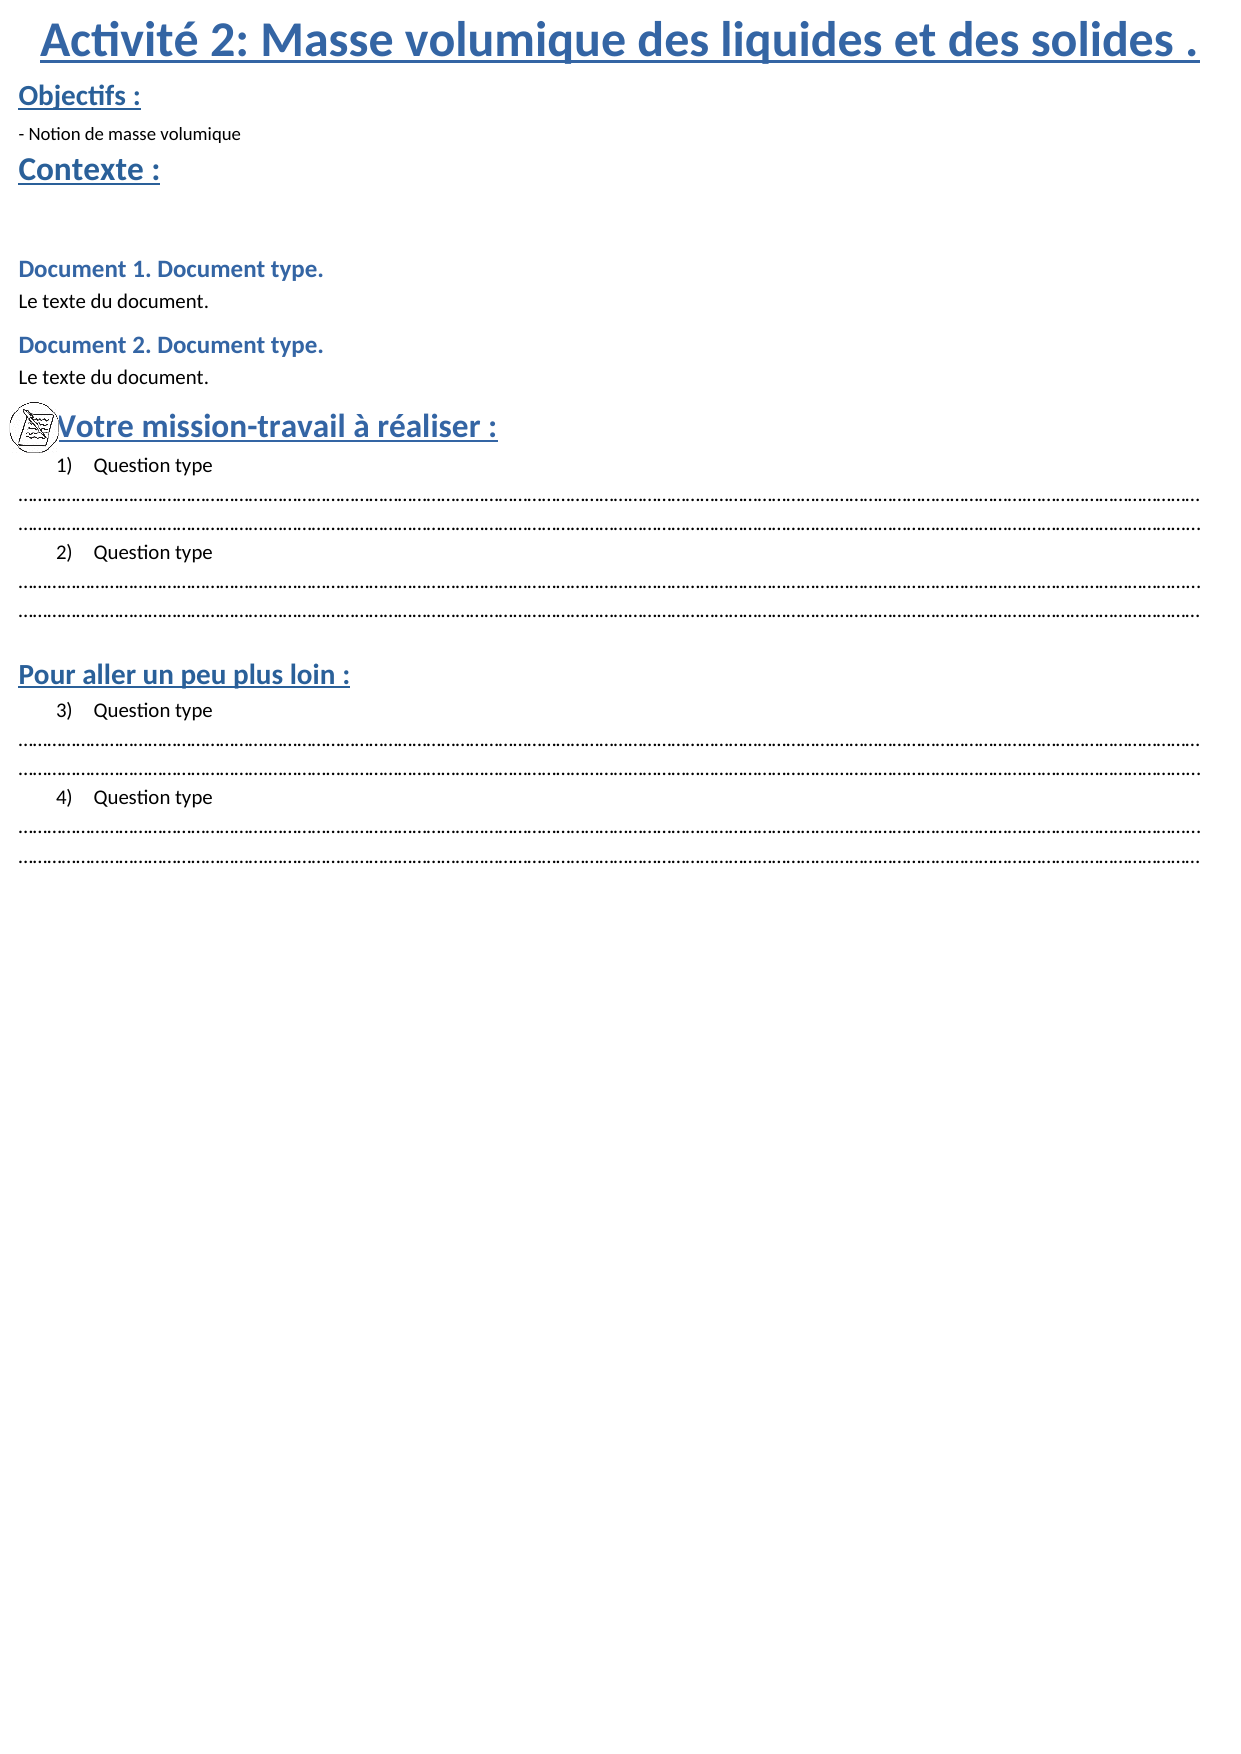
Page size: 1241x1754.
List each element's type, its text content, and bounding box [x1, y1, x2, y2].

text …………………………………………….……………………………………………………………………………………………………….………………………………….……………………………… [18, 843, 1221, 868]
title Activité 2: Masse volumique des liquides et des solides . [18, 8, 1221, 69]
list Question type [56, 452, 1221, 477]
picture [9, 402, 59, 453]
text …………………………………………….……………………………………………………………………………………………………….………………………………….……………………………... [18, 814, 1221, 839]
text Objectifs : [18, 69, 1221, 115]
text Le texte du document. [18, 364, 1221, 390]
text Document 2. Document type. [18, 329, 1221, 360]
list Question type [56, 539, 1221, 565]
text Le texte du document. [18, 288, 1221, 314]
list Question type [56, 697, 1221, 722]
text …………………………………………….……………………………………………………………………………………………………….………………………………….……………………………… [18, 481, 1221, 506]
text …………………………………………….……………………………………………………………………………………………………….………………………………….……………………………... [18, 568, 1221, 594]
text Document 1. Document type. [18, 253, 1221, 284]
list Question type [56, 784, 1221, 810]
text Votre mission-travail à réaliser : [59, 405, 1221, 446]
text …………………………………………….……………………………………………………………………………………………………….………………………………….……………………………... [18, 755, 1221, 781]
text …………………………………………….……………………………………………………………………………………………………….………………………………….……………………………... [18, 510, 1221, 536]
text Contexte : [18, 148, 1221, 189]
text Pour aller un peu plus loin : [18, 656, 1221, 692]
text …………………………………………….……………………………………………………………………………………………………….………………………………….……………………………… [18, 598, 1221, 623]
text - Notion de masse volumique [18, 122, 1221, 145]
text …………………………………………….……………………………………………………………………………………………………….………………………………….……………………………… [18, 726, 1221, 752]
